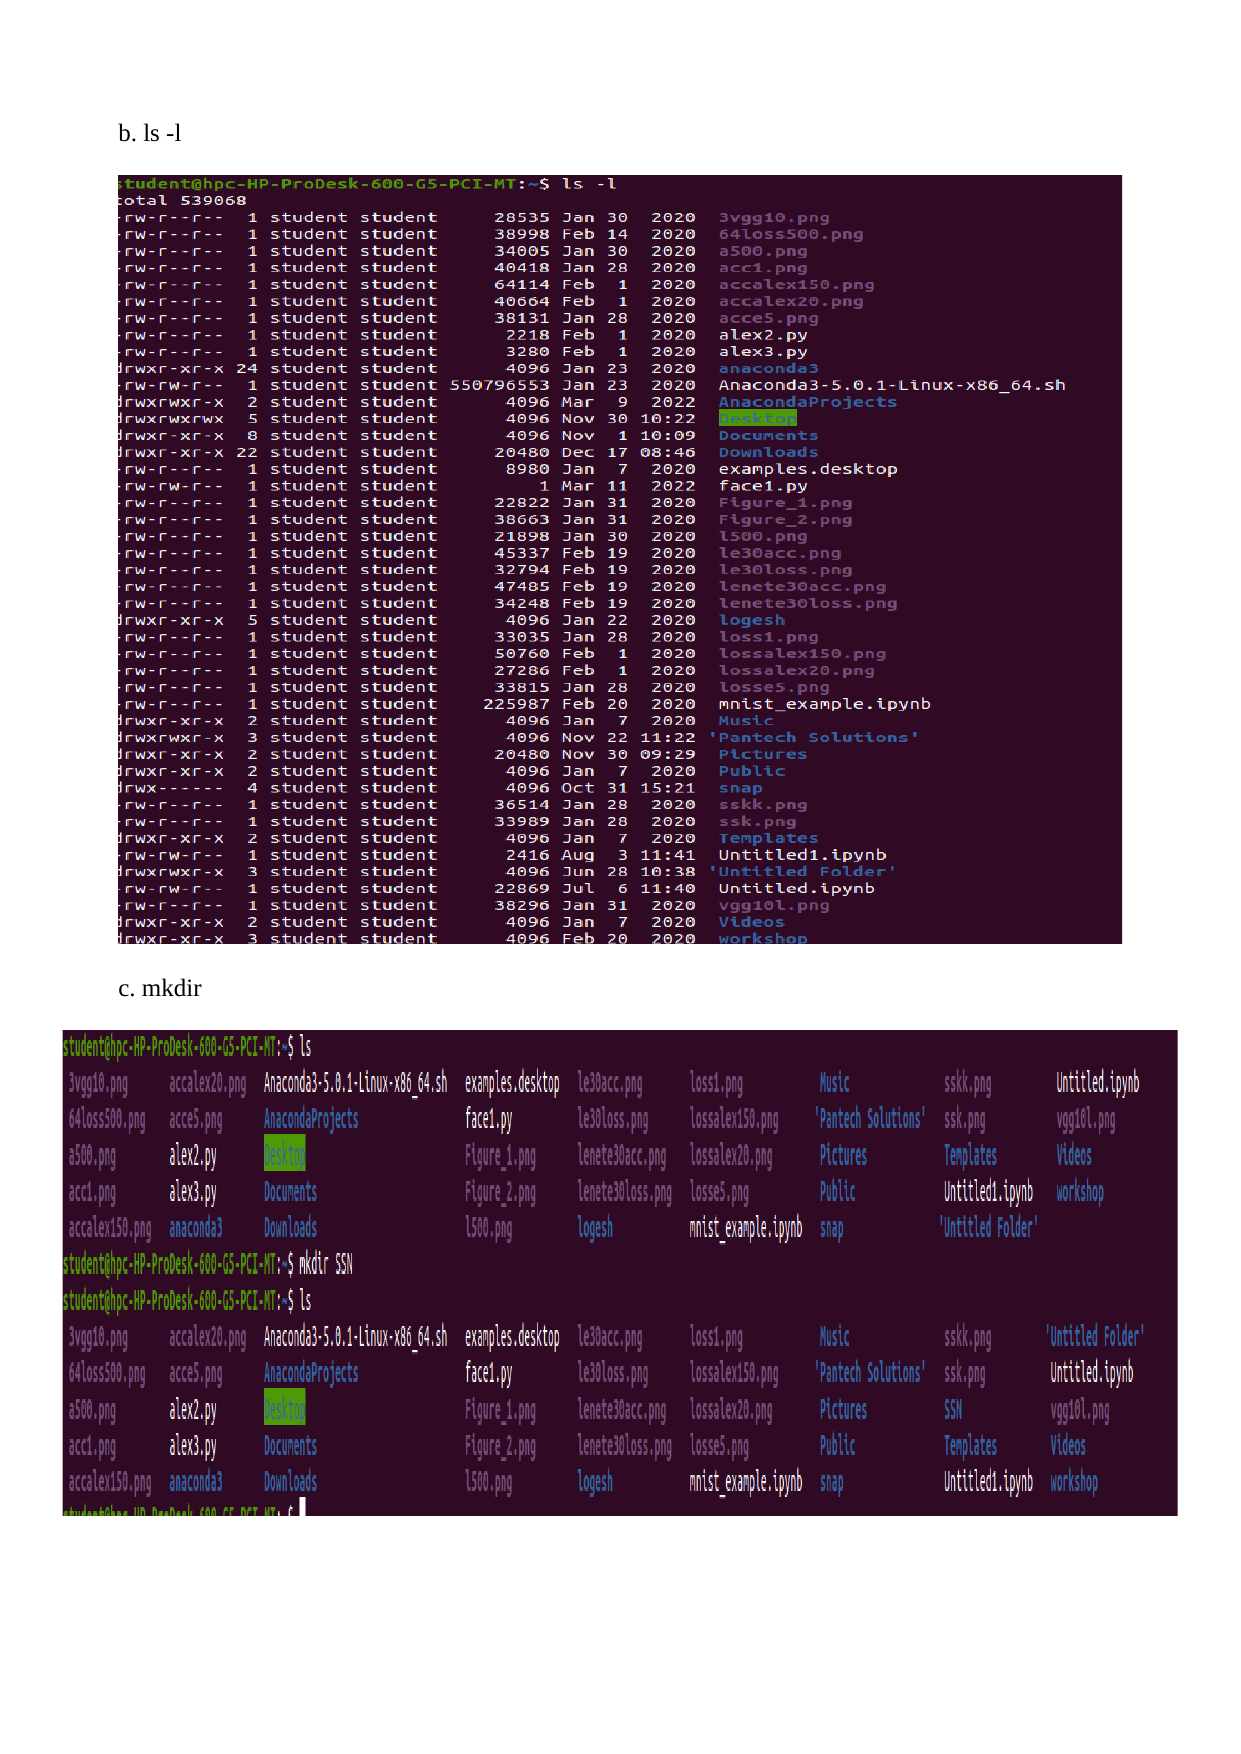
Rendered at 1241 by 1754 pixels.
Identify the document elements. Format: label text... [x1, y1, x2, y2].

text b. ls -l [118, 118, 1122, 147]
picture [62, 1030, 1178, 1516]
picture [118, 175, 1123, 944]
text c. mkdir [118, 973, 1122, 1001]
